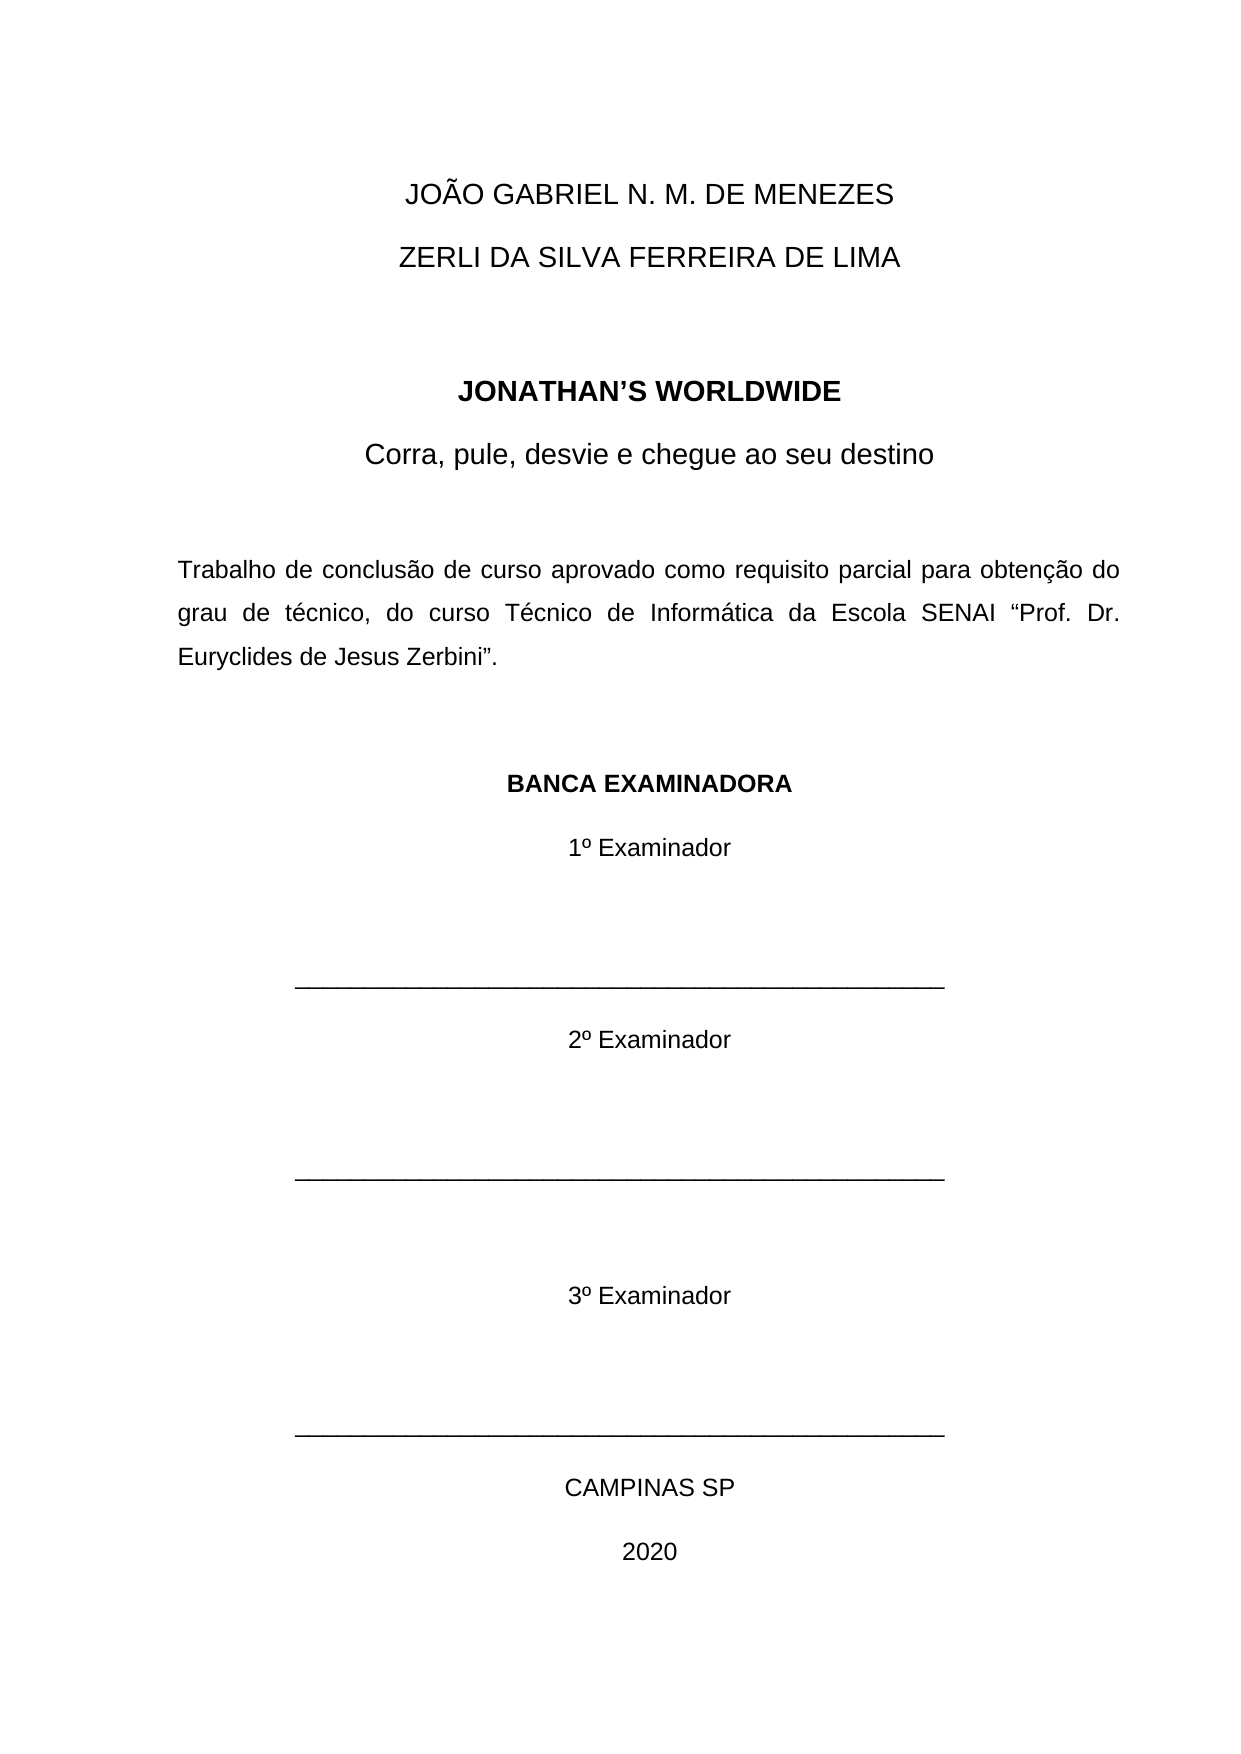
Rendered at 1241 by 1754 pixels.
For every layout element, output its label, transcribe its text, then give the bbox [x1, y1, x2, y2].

text 3º Examinador [177, 1281, 1122, 1310]
text BANCA EXAMINADORA [177, 769, 1122, 798]
text 1º Examinador [177, 833, 1122, 862]
text JONATHAN’S WORLDWIDE [177, 374, 1122, 407]
text ZERLI DA SILVA FERREIRA DE LIMA [177, 240, 1122, 273]
text 2º Examinador [177, 1025, 1122, 1054]
text JOÃO GABRIEL N. M. DE MENEZES [177, 177, 1122, 211]
text Trabalho de conclusão de curso aprovado como requisito parcial para obtenção do grau de técnico, do curso Técnico de Informática da Escola SENAI “Prof. Dr. Euryclides de Jesus Zerbini”. [177, 555, 1122, 670]
text 2020 [177, 1537, 1122, 1566]
text CAMPINAS SP [177, 1473, 1122, 1502]
text Corra, pule, desvie e chegue ao seu destino [177, 437, 1122, 470]
